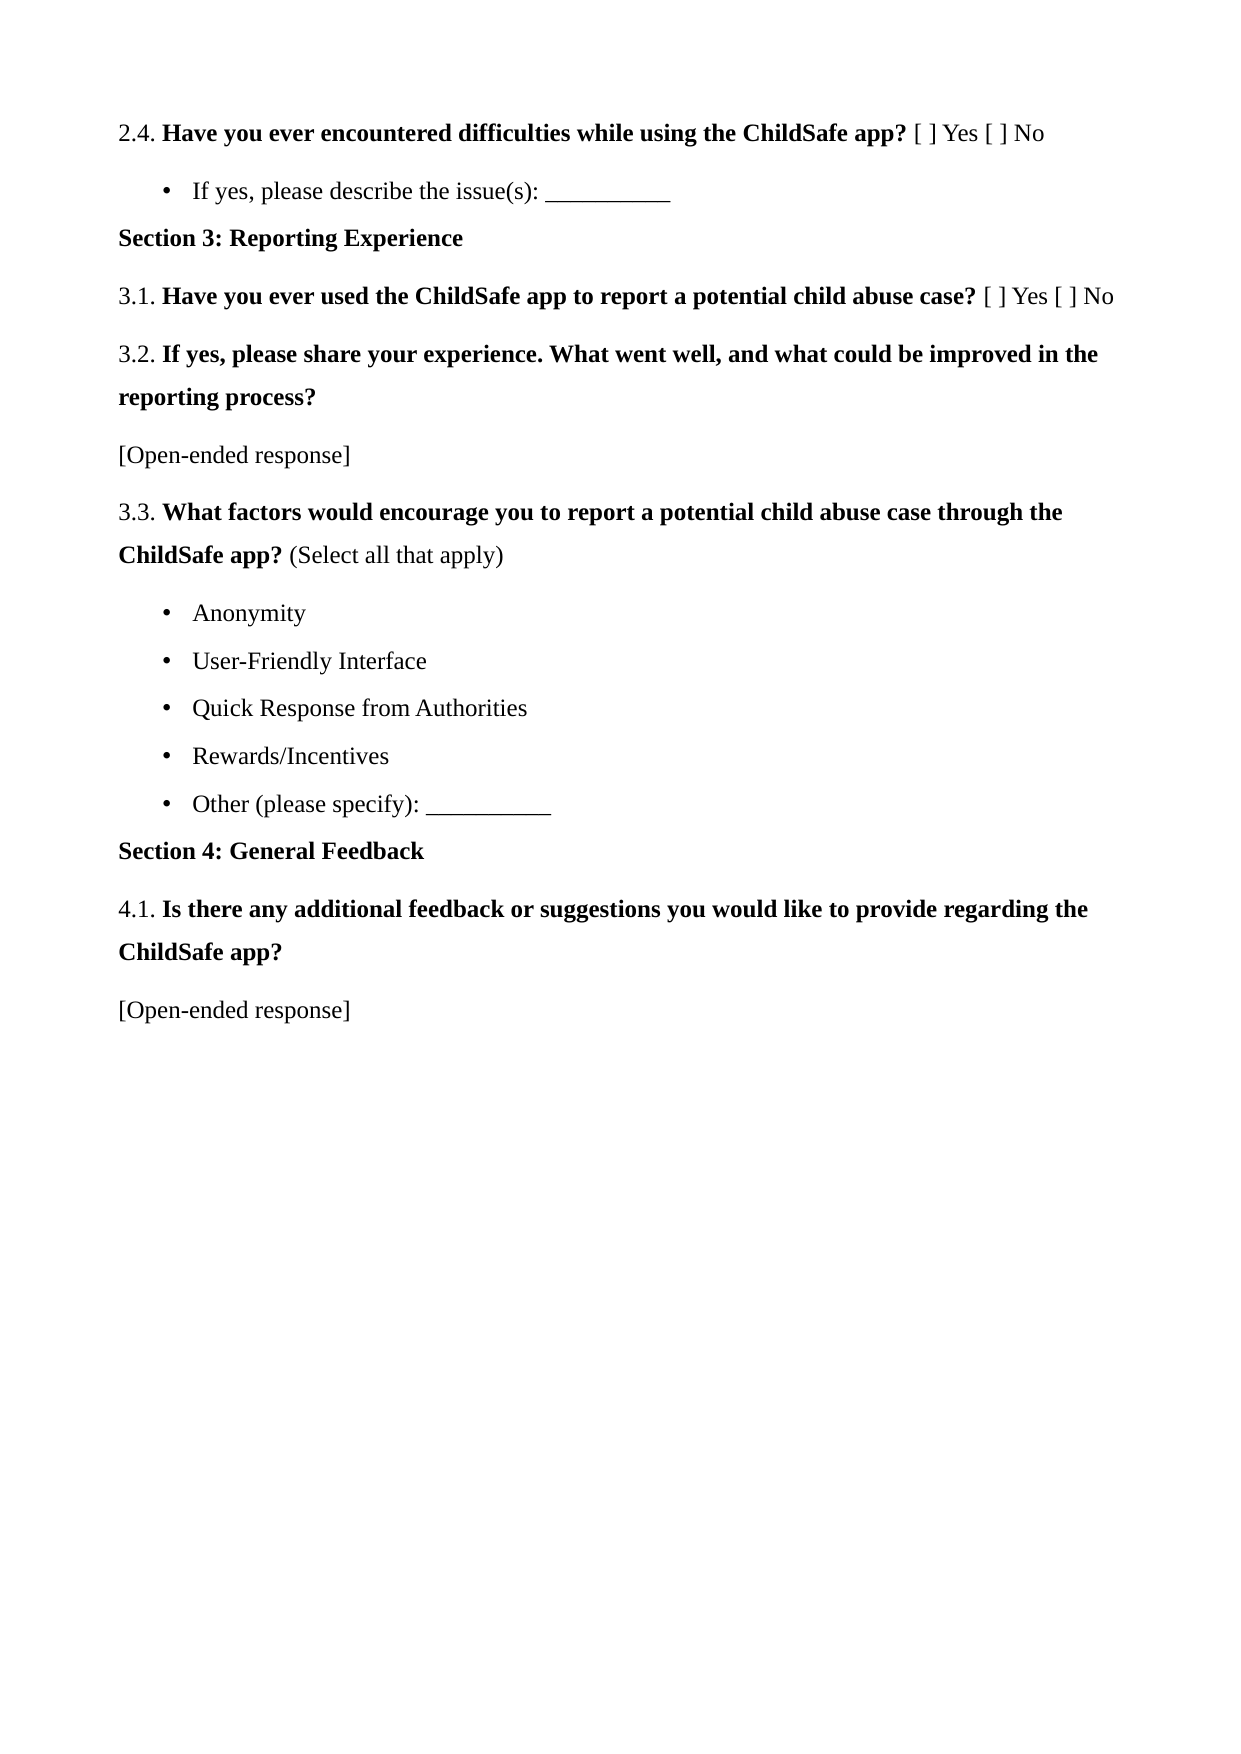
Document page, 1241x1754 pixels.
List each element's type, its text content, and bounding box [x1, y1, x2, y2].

list User-Friendly Interface [162, 646, 1122, 674]
text [Open-ended response] [118, 995, 1122, 1023]
text Section 3: Reporting Experience [118, 223, 1122, 252]
list If yes, please describe the issue(s): __________ [162, 176, 1122, 204]
text 3.3. What factors would encourage you to report a potential child abuse case through the ChildSafe app? (Select all that apply) [118, 497, 1122, 569]
list Anonymity [162, 598, 1122, 627]
text 2.4. Have you ever encountered difficulties while using the ChildSafe app? [ ] Yes [ ] No [118, 118, 1122, 147]
text [Open-ended response] [118, 440, 1122, 468]
list Quick Response from Authorities [162, 693, 1122, 722]
text 3.1. Have you ever used the ChildSafe app to report a potential child abuse case? [ ] Yes [ ] No [118, 281, 1122, 310]
list Rewards/Incentives [162, 741, 1122, 770]
text 4.1. Is there any additional feedback or suggestions you would like to provide regarding the ChildSafe app? [118, 894, 1122, 966]
text 3.2. If yes, please share your experience. What went well, and what could be improved in the reporting process? [118, 339, 1122, 411]
list Other (please specify): __________ [162, 789, 1122, 817]
text Section 4: General Feedback [118, 836, 1122, 865]
